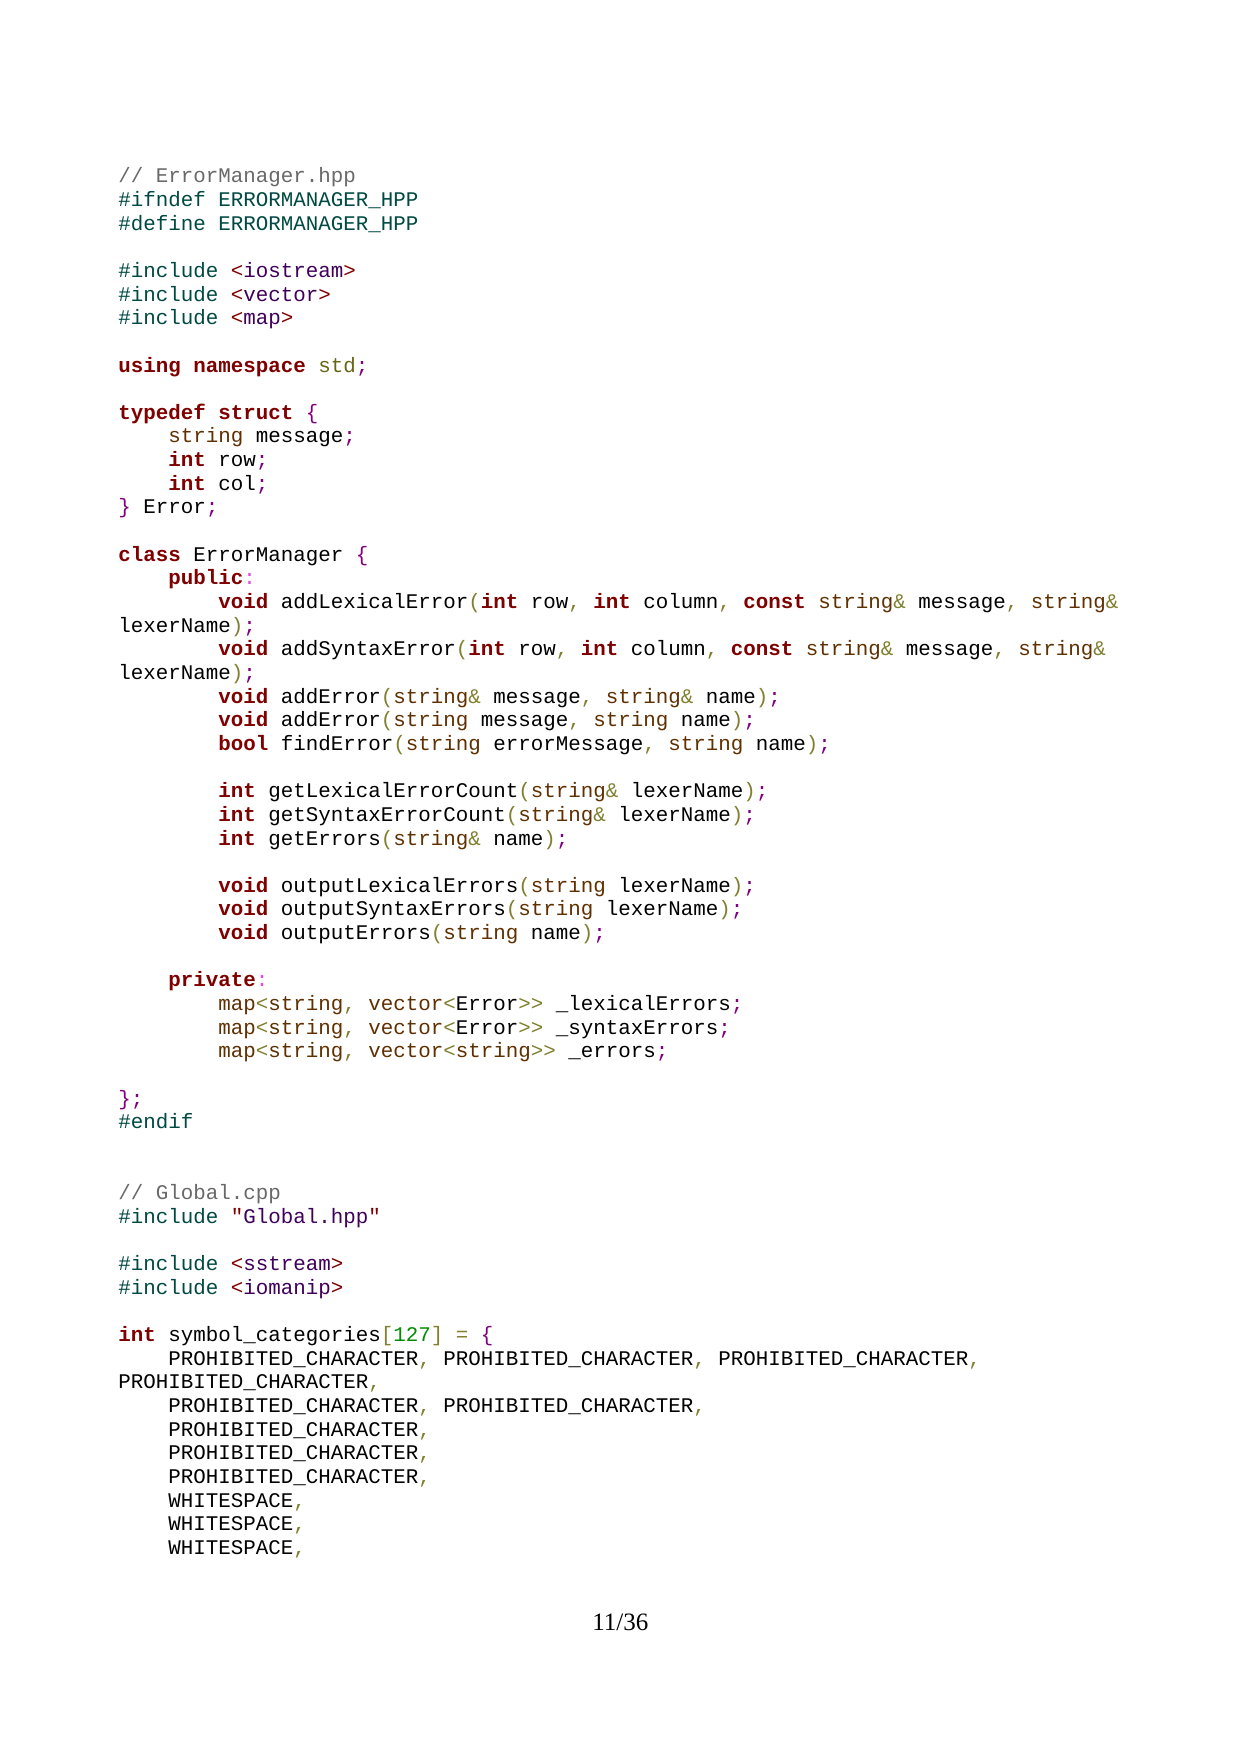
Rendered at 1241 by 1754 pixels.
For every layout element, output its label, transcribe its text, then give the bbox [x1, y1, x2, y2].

text int row; [118, 449, 1122, 473]
text void addError(string& message, string& name); [118, 686, 1122, 709]
text #endif [118, 1111, 1122, 1135]
text map<string, vector<string>> _errors; [118, 1040, 1122, 1064]
text class ErrorManager { [118, 544, 1122, 567]
text typedef struct { [118, 402, 1122, 426]
text } Error; [118, 496, 1122, 520]
text #include <iostream> [118, 260, 1122, 284]
text using namespace std; [118, 354, 1122, 378]
text WHITESPACE, [118, 1537, 1122, 1561]
text #define ERRORMANAGER_HPP [118, 213, 1122, 236]
text PROHIBITED_CHARACTER, PROHIBITED_CHARACTER, [118, 1395, 1122, 1419]
text int getLexicalErrorCount(string& lexerName); [118, 780, 1122, 804]
text map<string, vector<Error>> _lexicalErrors; [118, 993, 1122, 1017]
text #include <sstream> [118, 1253, 1122, 1277]
text #include "Global.hpp" [118, 1206, 1122, 1229]
text PROHIBITED_CHARACTER, [118, 1466, 1122, 1489]
text void outputSyntaxErrors(string lexerName); [118, 898, 1122, 922]
text WHITESPACE, [118, 1489, 1122, 1513]
text string message; [118, 426, 1122, 449]
text int symbol_categories[127] = { [118, 1324, 1122, 1348]
text PROHIBITED_CHARACTER, PROHIBITED_CHARACTER, PROHIBITED_CHARACTER, PROHIBITED_CHARACTER, [118, 1348, 1122, 1395]
text void addLexicalError(int row, int column, const string& message, string& lexerName); [118, 591, 1122, 638]
text int col; [118, 473, 1122, 496]
text #include <iomanip> [118, 1277, 1122, 1300]
text void outputErrors(string name); [118, 922, 1122, 946]
text void outputLexicalErrors(string lexerName); [118, 875, 1122, 898]
text int getErrors(string& name); [118, 827, 1122, 851]
text public: [118, 567, 1122, 591]
text int getSyntaxErrorCount(string& lexerName); [118, 804, 1122, 827]
text bool findError(string errorMessage, string name); [118, 733, 1122, 757]
text void addSyntaxError(int row, int column, const string& message, string& lexerName); [118, 638, 1122, 686]
text // Global.cpp [118, 1182, 1122, 1206]
text WHITESPACE, [118, 1513, 1122, 1537]
text }; [118, 1088, 1122, 1111]
text #include <vector> [118, 284, 1122, 307]
text private: [118, 969, 1122, 993]
text PROHIBITED_CHARACTER, [118, 1442, 1122, 1466]
text void addError(string message, string name); [118, 709, 1122, 733]
text PROHIBITED_CHARACTER, [118, 1419, 1122, 1442]
text #ifndef ERRORMANAGER_HPP [118, 189, 1122, 213]
text map<string, vector<Error>> _syntaxErrors; [118, 1017, 1122, 1040]
text // ErrorManager.hpp [118, 165, 1122, 189]
text #include <map> [118, 307, 1122, 331]
